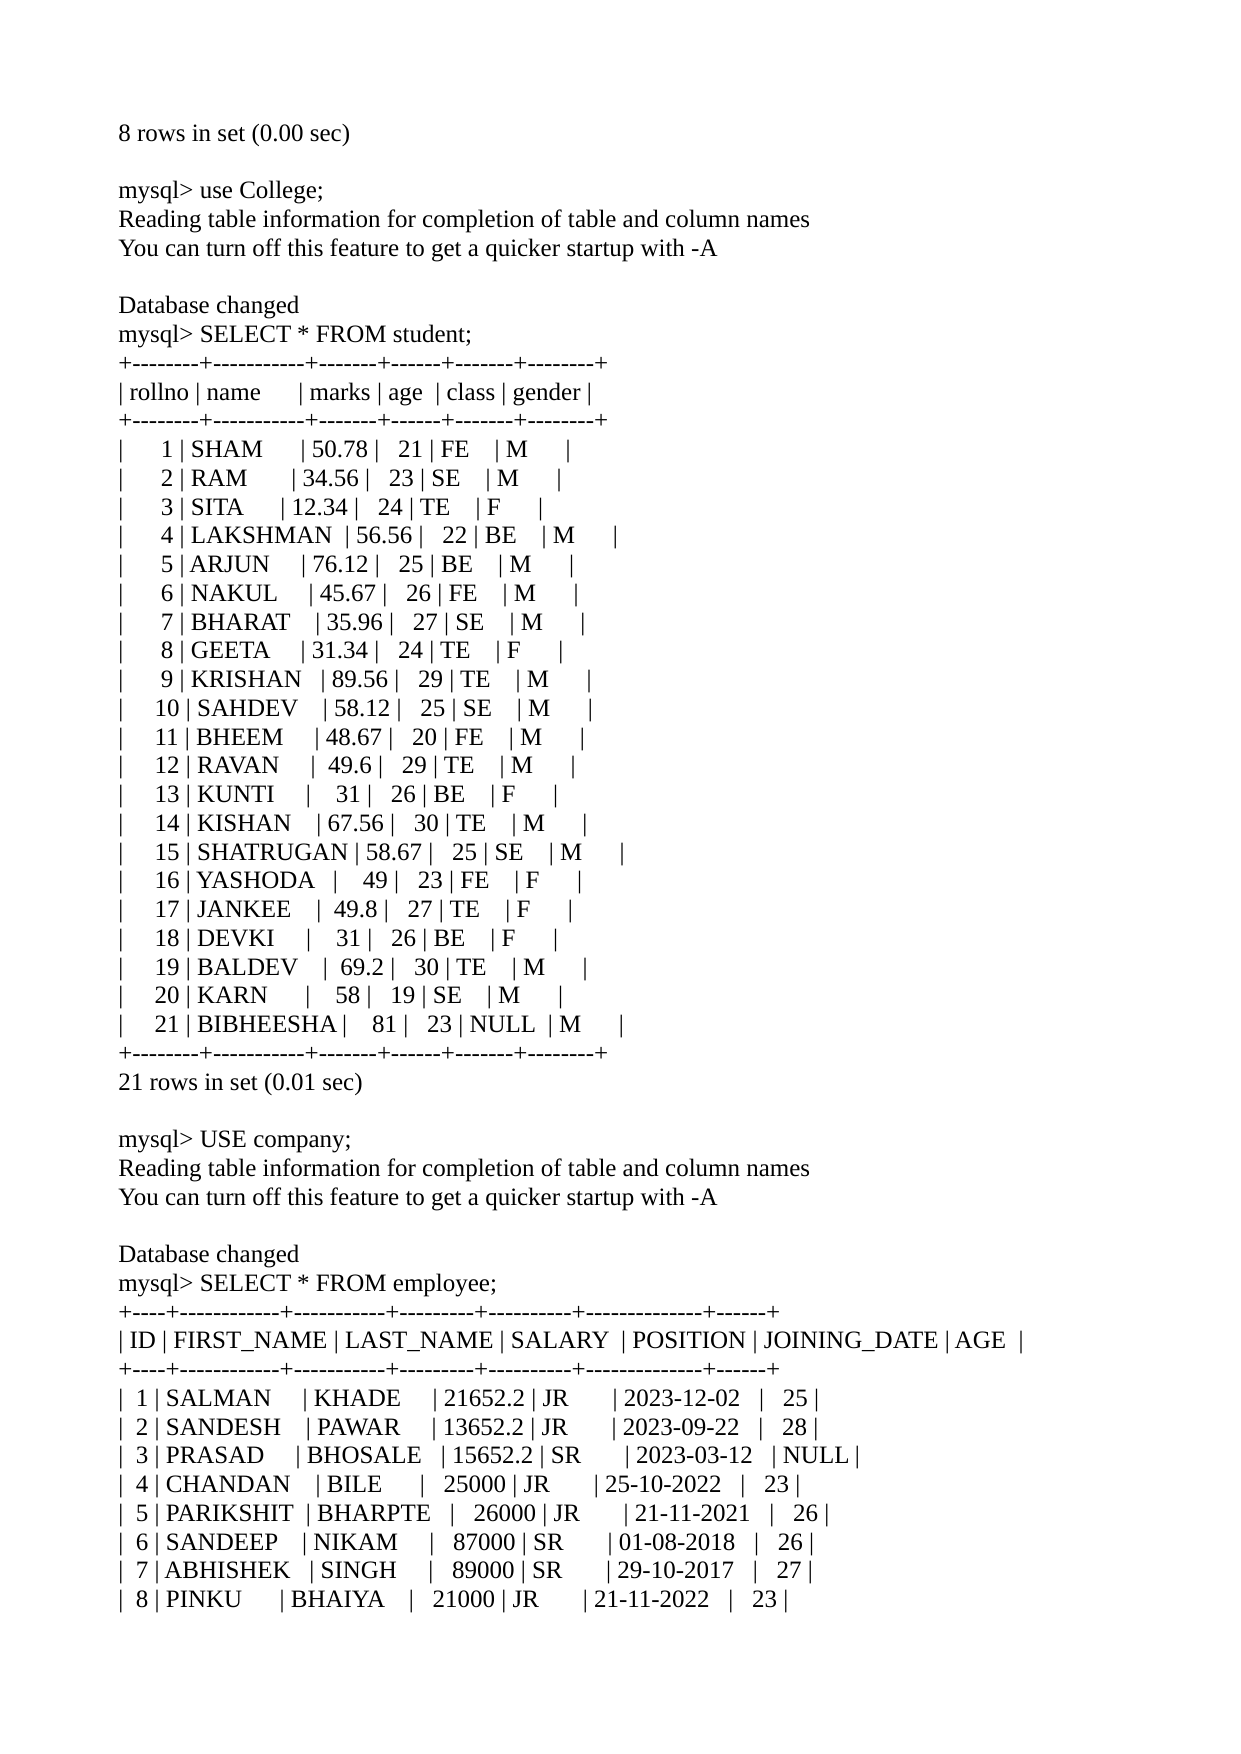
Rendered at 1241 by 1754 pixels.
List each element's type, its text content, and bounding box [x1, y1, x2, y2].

text | 7 | BHARAT | 35.96 | 27 | SE | M | [118, 607, 1122, 636]
text +----+------------+-----------+---------+----------+--------------+------+ [118, 1354, 1122, 1383]
text 21 rows in set (0.01 sec) [118, 1067, 1122, 1096]
text 8 rows in set (0.00 sec) [118, 118, 1122, 147]
text | 13 | KUNTI | 31 | 26 | BE | F | [118, 779, 1122, 808]
text | 10 | SAHDEV | 58.12 | 25 | SE | M | [118, 693, 1122, 722]
text | 11 | BHEEM | 48.67 | 20 | FE | M | [118, 722, 1122, 751]
text +--------+-----------+-------+------+-------+--------+ [118, 348, 1122, 377]
text | 16 | YASHODA | 49 | 23 | FE | F | [118, 866, 1122, 894]
text +--------+-----------+-------+------+-------+--------+ [118, 1038, 1122, 1067]
text | 3 | PRASAD | BHOSALE | 15652.2 | SR | 2023-03-12 | NULL | [118, 1441, 1122, 1469]
text | 2 | SANDESH | PAWAR | 13652.2 | JR | 2023-09-22 | 28 | [118, 1412, 1122, 1441]
text | 21 | BIBHEESHA | 81 | 23 | NULL | M | [118, 1009, 1122, 1038]
text mysql> USE company; [118, 1124, 1122, 1153]
text | 5 | ARJUN | 76.12 | 25 | BE | M | [118, 549, 1122, 578]
text | 15 | SHATRUGAN | 58.67 | 25 | SE | M | [118, 837, 1122, 866]
text You can turn off this feature to get a quicker startup with -A [118, 1182, 1122, 1211]
text | 19 | BALDEV | 69.2 | 30 | TE | M | [118, 952, 1122, 981]
text | 3 | SITA | 12.34 | 24 | TE | F | [118, 492, 1122, 521]
text | 4 | CHANDAN | BILE | 25000 | JR | 25-10-2022 | 23 | [118, 1469, 1122, 1498]
text | 6 | NAKUL | 45.67 | 26 | FE | M | [118, 578, 1122, 607]
text mysql> SELECT * FROM employee; [118, 1268, 1122, 1297]
text | 17 | JANKEE | 49.8 | 27 | TE | F | [118, 894, 1122, 923]
text Reading table information for completion of table and column names [118, 1153, 1122, 1182]
text | 6 | SANDEEP | NIKAM | 87000 | SR | 01-08-2018 | 26 | [118, 1527, 1122, 1556]
text +--------+-----------+-------+------+-------+--------+ [118, 406, 1122, 434]
text | 8 | GEETA | 31.34 | 24 | TE | F | [118, 636, 1122, 664]
text | 4 | LAKSHMAN | 56.56 | 22 | BE | M | [118, 521, 1122, 549]
text | 1 | SALMAN | KHADE | 21652.2 | JR | 2023-12-02 | 25 | [118, 1383, 1122, 1412]
text | 1 | SHAM | 50.78 | 21 | FE | M | [118, 434, 1122, 463]
text | 9 | KRISHAN | 89.56 | 29 | TE | M | [118, 664, 1122, 693]
text | 12 | RAVAN | 49.6 | 29 | TE | M | [118, 751, 1122, 779]
text | 5 | PARIKSHIT | BHARPTE | 26000 | JR | 21-11-2021 | 26 | [118, 1498, 1122, 1527]
text | 7 | ABHISHEK | SINGH | 89000 | SR | 29-10-2017 | 27 | [118, 1556, 1122, 1584]
text mysql> SELECT * FROM student; [118, 319, 1122, 348]
text | rollno | name | marks | age | class | gender | [118, 377, 1122, 406]
text You can turn off this feature to get a quicker startup with -A [118, 233, 1122, 262]
text Database changed [118, 291, 1122, 319]
text Database changed [118, 1239, 1122, 1268]
text | 20 | KARN | 58 | 19 | SE | M | [118, 981, 1122, 1009]
text Reading table information for completion of table and column names [118, 204, 1122, 233]
text mysql> use College; [118, 176, 1122, 204]
text | 18 | DEVKI | 31 | 26 | BE | F | [118, 923, 1122, 952]
text +----+------------+-----------+---------+----------+--------------+------+ [118, 1297, 1122, 1326]
text | 2 | RAM | 34.56 | 23 | SE | M | [118, 463, 1122, 492]
text | 8 | PINKU | BHAIYA | 21000 | JR | 21-11-2022 | 23 | [118, 1584, 1122, 1613]
text | ID | FIRST_NAME | LAST_NAME | SALARY | POSITION | JOINING_DATE | AGE | [118, 1326, 1122, 1354]
text | 14 | KISHAN | 67.56 | 30 | TE | M | [118, 808, 1122, 837]
